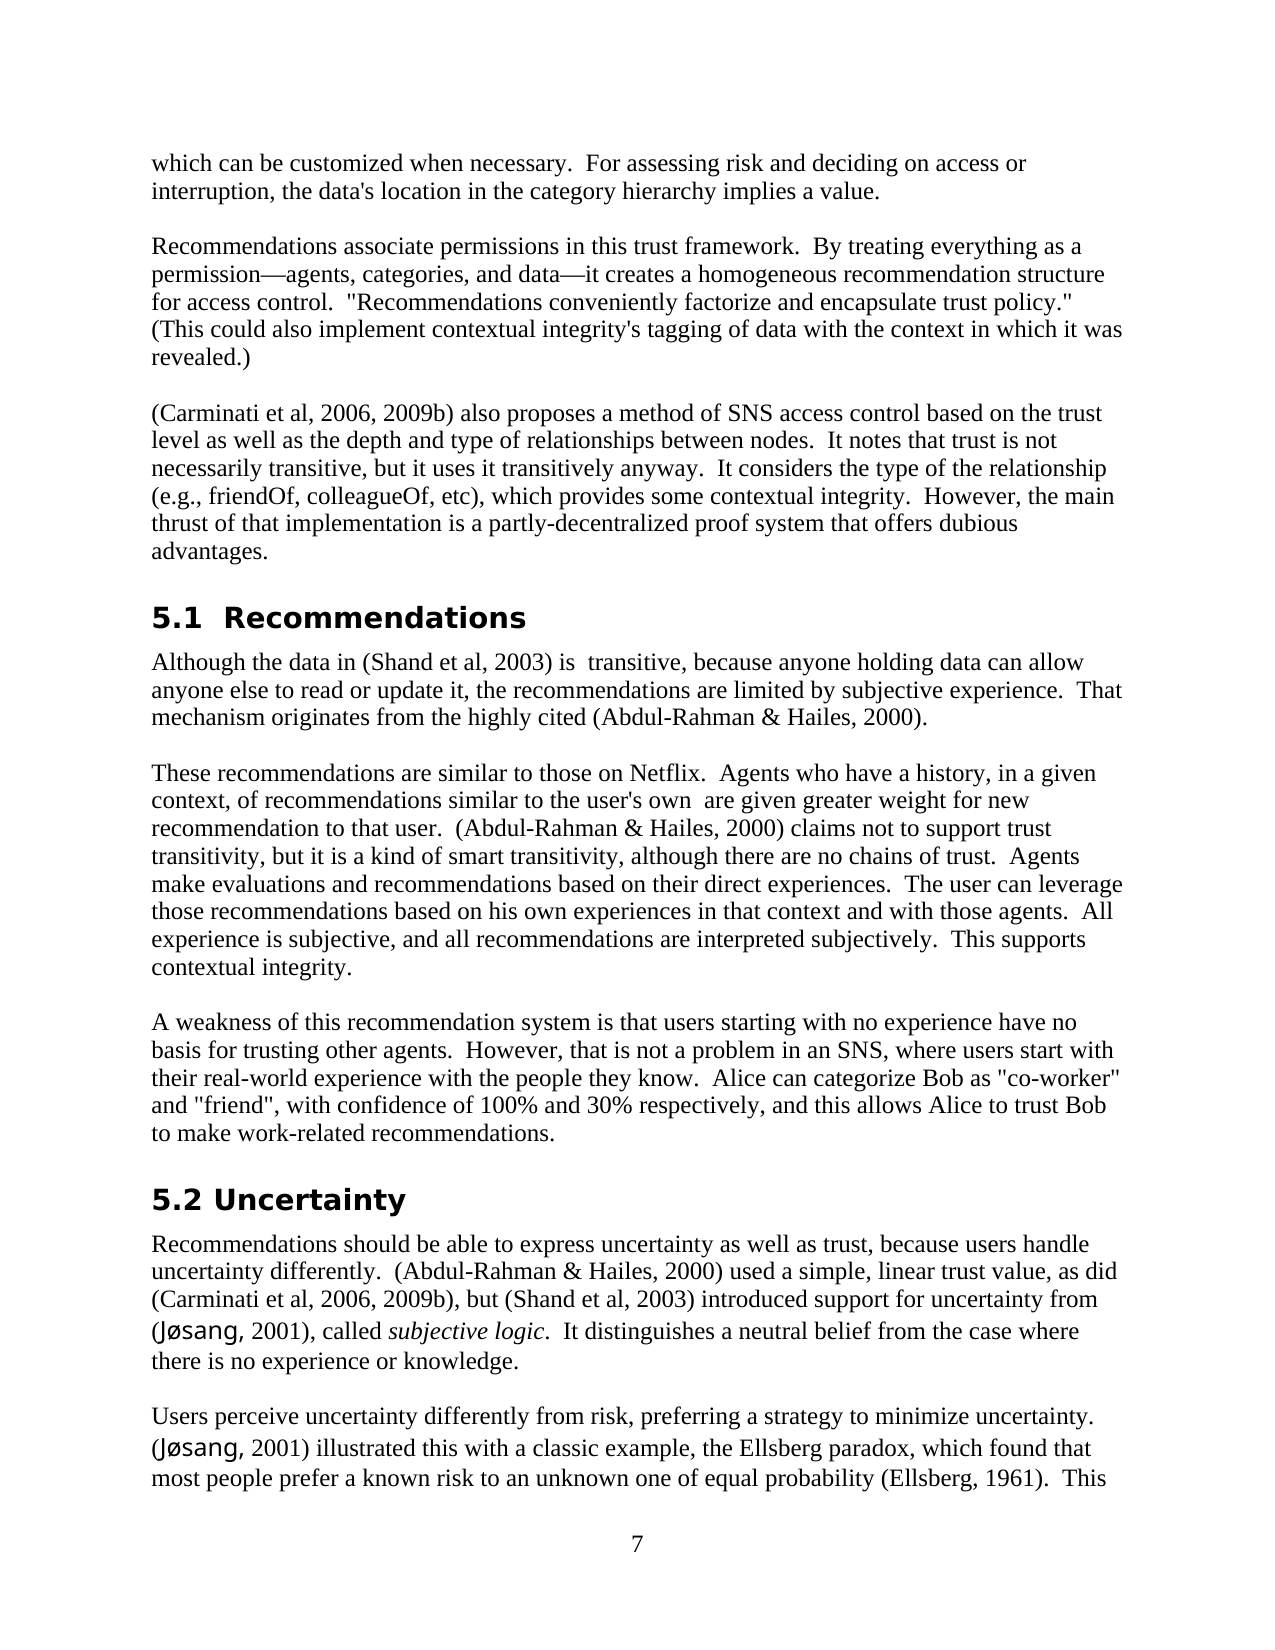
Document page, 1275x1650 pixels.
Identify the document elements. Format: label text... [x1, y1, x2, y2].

subtitle 5.1 Recommendations [151, 602, 1123, 636]
text Users perceive uncertainty differently from risk, preferring a strategy to minimize uncertainty. (Jøsang, 2001) illustrated this with a classic example, the Ellsberg paradox, which found that most people prefer a known risk to an unknown one of equal probability (Ellsberg, 1961). This [151, 1402, 1123, 1492]
subtitle 5.2 Uncertainty [151, 1183, 1123, 1217]
text Recommendations should be able to express uncertainty as well as trust, because users handle uncertainty differently. (Abdul-Rahman & Hailes, 2000) used a simple, linear trust value, as did (Carminati et al, 2006, 2009b), but (Shand et al, 2003) introduced support for uncertainty from (Jøsang, 2001), called subjective logic. It distinguishes a neutral belief from the case where there is no experience or knowledge. [151, 1230, 1123, 1375]
text Recommendations associate permissions in this trust framework. By treating everything as a permission—agents, categories, and data—it creates a homogeneous recommendation structure for access control. "Recommendations conveniently factorize and encapsulate trust policy." (This could also implement contextual integrity's tagging of data with the context in which it was revealed.) [151, 232, 1123, 371]
text A weakness of this recommendation system is that users starting with no experience have no basis for trusting other agents. However, that is not a problem in an SNS, where users start with their real-world experience with the people they know. Alice can categorize Bob as "co-worker" and "friend", with confidence of 100% and 30% respectively, and this allows Alice to trust Bob to make work-related recommendations. [151, 1008, 1123, 1147]
text These recommendations are similar to those on Netflix. Agents who have a history, in a given context, of recommendations similar to the user's own are given greater weight for new recommendation to that user. (Abdul-Rahman & Hailes, 2000) claims not to support trust transitivity, but it is a kind of smart transitivity, although there are no chains of trust. Agents make evaluations and recommendations based on their direct experiences. The user can leverage those recommendations based on his own experiences in that context and with those agents. All experience is subjective, and all recommendations are interpreted subjectively. This supports contextual integrity. [151, 759, 1123, 981]
text (Carminati et al, 2006, 2009b) also proposes a method of SNS access control based on the trust level as well as the depth and type of relationships between nodes. It notes that trust is not necessarily transitive, but it uses it transitively anyway. It considers the type of the relationship (e.g., friendOf, colleagueOf, etc), which provides some contextual integrity. However, the main thrust of that implementation is a partly-decentralized proof system that offers dubious advantages. [151, 399, 1123, 565]
text which can be customized when necessary. For assessing risk and deciding on access or interruption, the data's location in the category hierarchy implies a value. [151, 149, 1123, 205]
text Although the data in (Shand et al, 2003) is transitive, because anyone holding data can allow anyone else to read or update it, the recommendations are limited by subjective experience. That mechanism originates from the highly cited (Abdul-Rahman & Hailes, 2000). [151, 648, 1123, 731]
